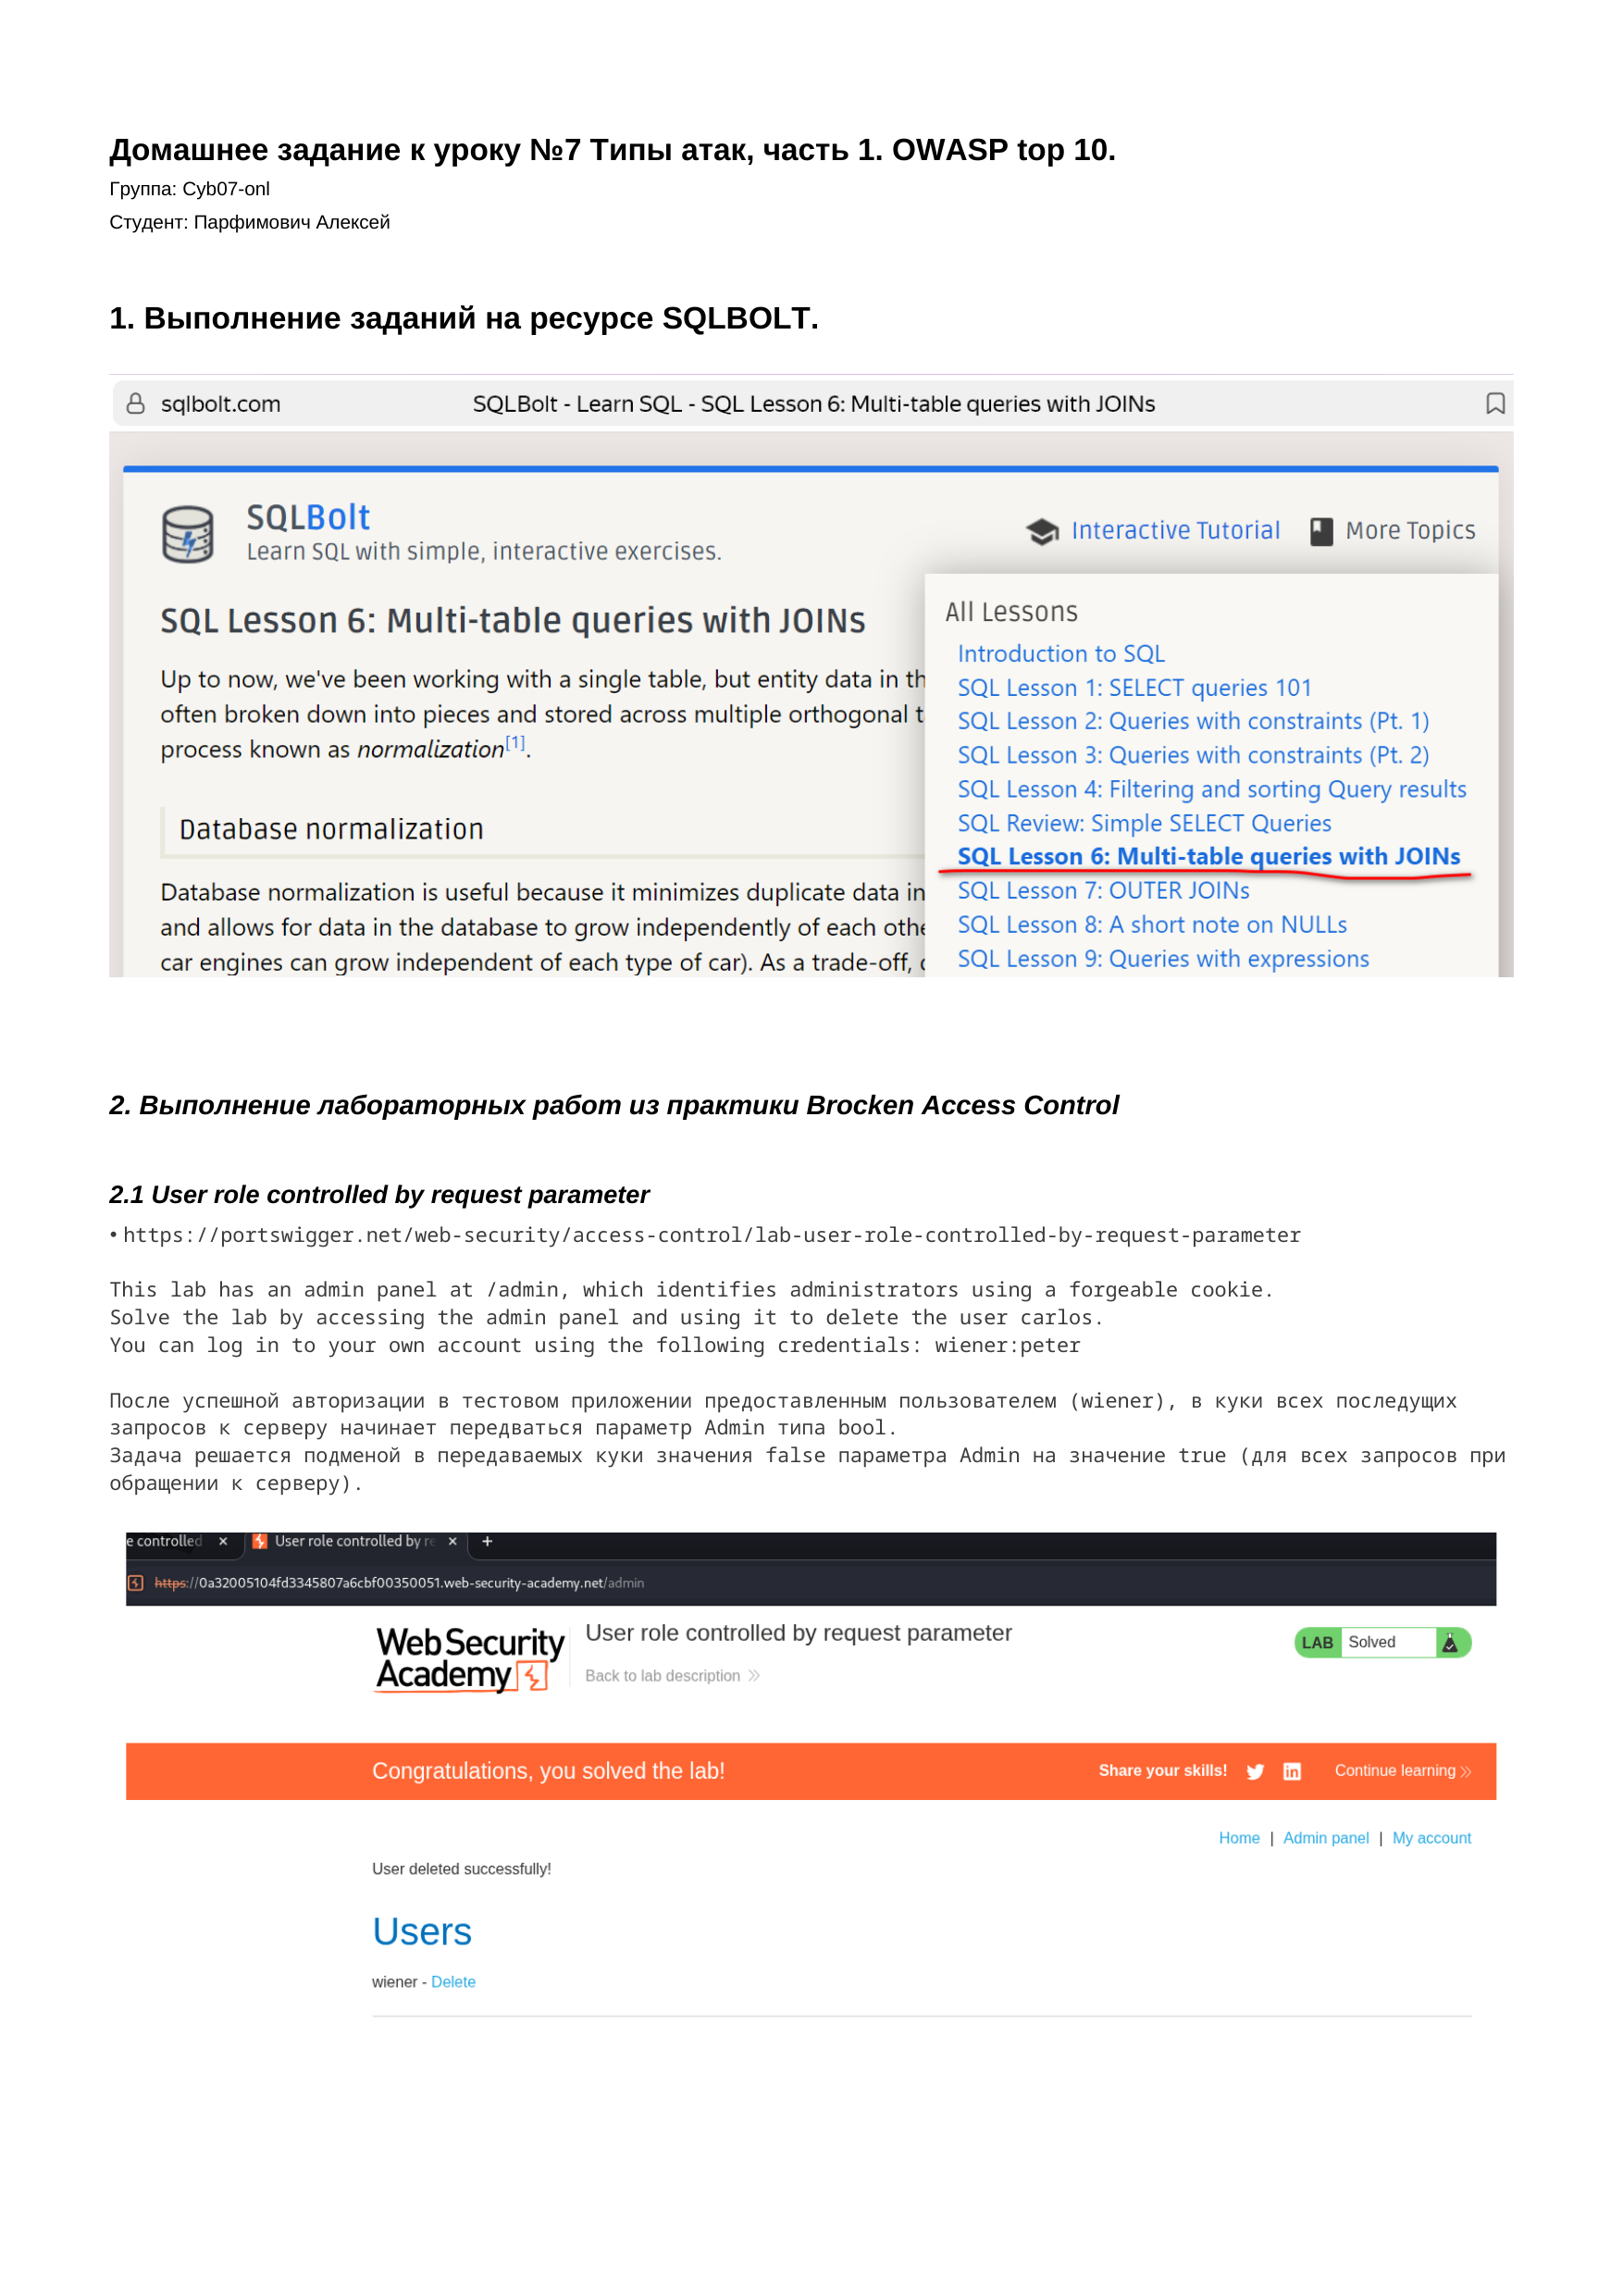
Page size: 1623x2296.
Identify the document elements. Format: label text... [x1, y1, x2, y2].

picture [109, 374, 1514, 977]
text Задача решается подменой в передаваемых куки значения false параметра Admin на значение true (для всех запросов при обращении к серверу). [109, 1441, 1514, 1496]
subtitle 2.1 User role controlled by request parameter [109, 1181, 1514, 1209]
text • https://portswigger.net/web-security/access-control/lab-user-role-controlled-by-request-parameter [109, 1221, 1514, 1248]
subtitle 2. Выполнение лабораторных работ из практики Brocken Access Control [109, 1090, 1514, 1121]
subtitle Домашнее задание к уроку №7 Типы атак, часть 1. OWASP top 10. [109, 132, 1514, 167]
subtitle 1. Выполнение заданий на ресурсе SQLBOLT. [109, 301, 1514, 336]
picture [126, 1533, 1497, 2043]
text This lab has an admin panel at /admin, which identifies administrators using a forgeable cookie. [109, 1275, 1514, 1303]
text Solve the lab by accessing the admin panel and using it to delete the user carlos. [109, 1303, 1514, 1331]
text Студент: Парфимович Алексей [109, 212, 1514, 233]
text После успешной авторизации в тестовом приложении предоставленным пользователем (wiener), в куки всех последущих запросов к серверу начинает передваться параметр Admin типа bool. [109, 1385, 1514, 1441]
text Группа: Cyb07-onl [109, 179, 1514, 200]
text You can log in to your own account using the following credentials: wiener:peter [109, 1331, 1514, 1359]
